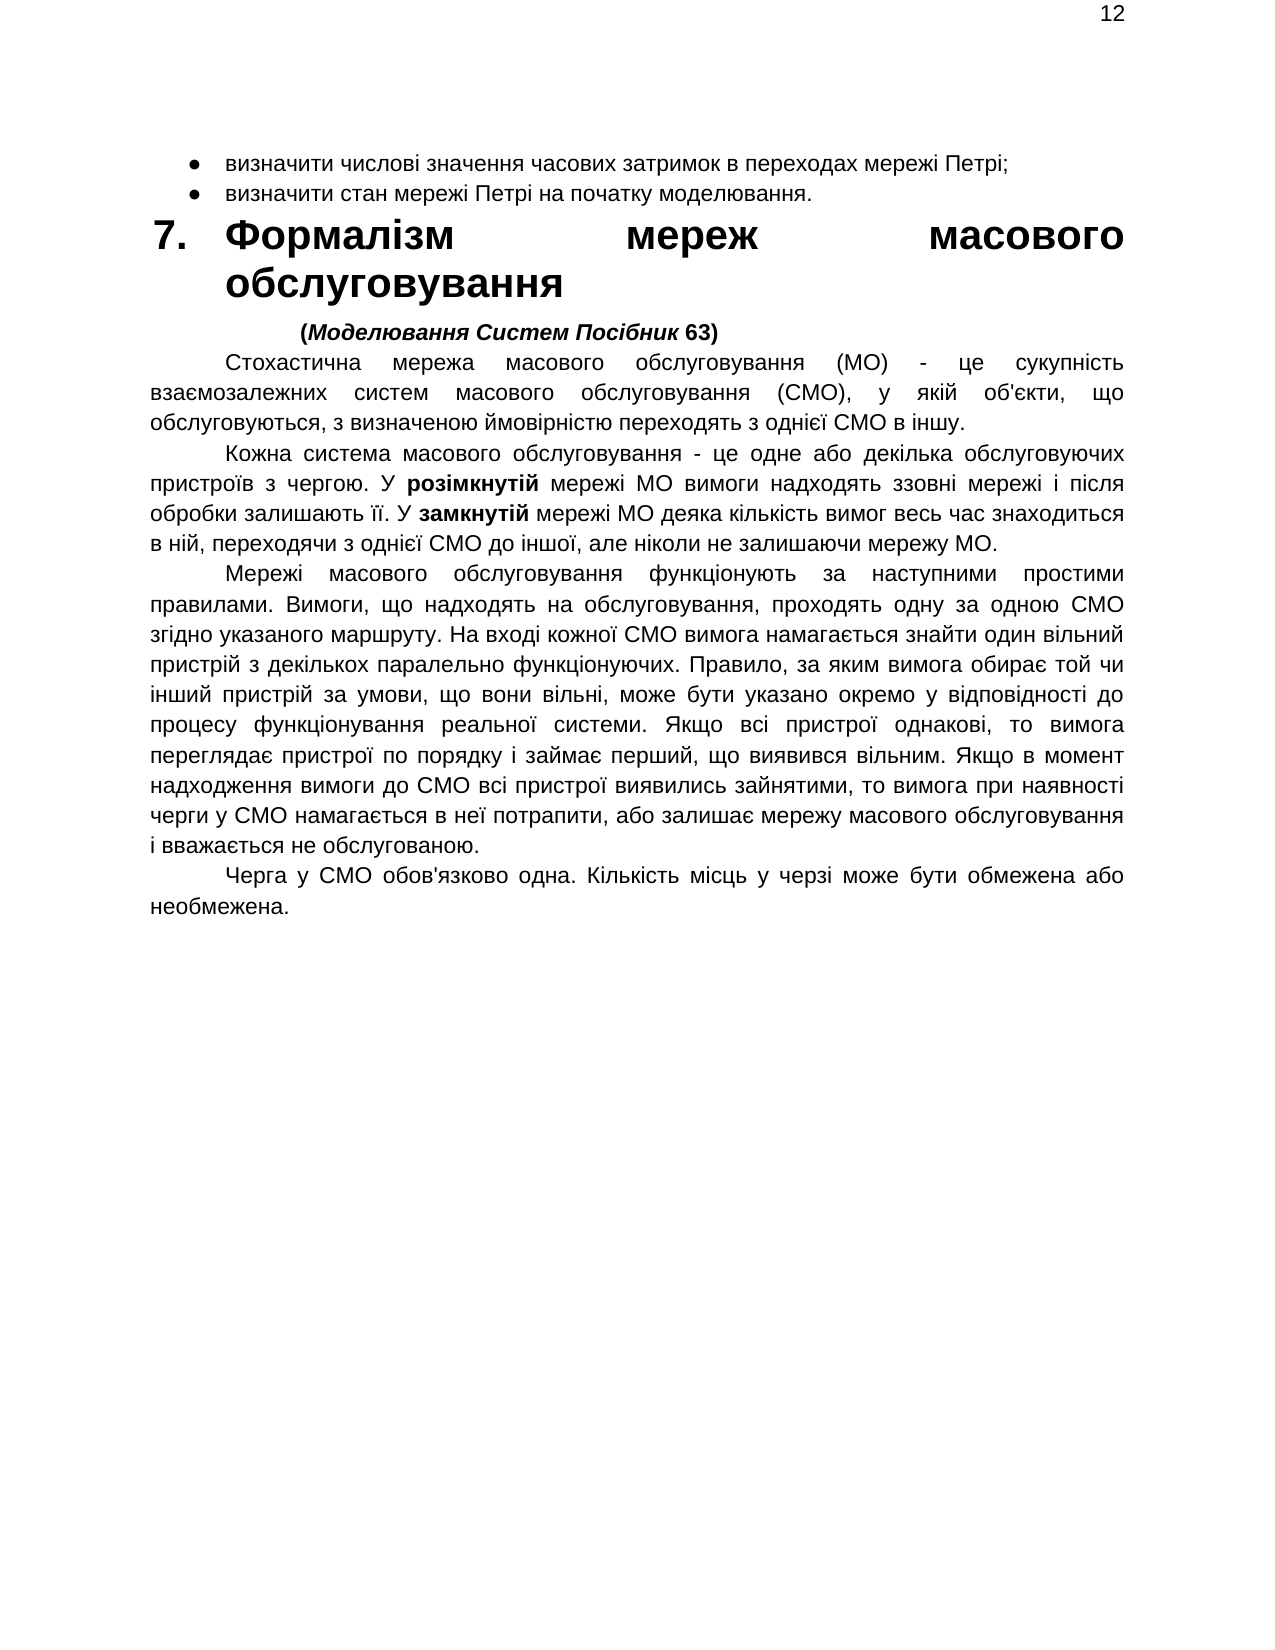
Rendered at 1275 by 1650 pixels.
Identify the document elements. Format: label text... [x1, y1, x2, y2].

text Мережі масового обслуговування функціонують за наступними простими правилами. Вимоги, що надходять на обслуговування, проходять одну за одною СМО згідно указаного маршруту. На вході кожної СМО вимога намагається знайти один вільний пристрій з декількох паралельно функціонуючих. Правило, за яким вимога обирає той чи інший пристрій за умови, що вони вільні, може бути указано окремо у відповідності до процесу функціонування реальної системи. Якщо всі пристрої однакові, то вимога переглядає пристрої по порядку і займає перший, що виявився вільним. Якщо в момент надходження вимоги до СМО всі пристрої виявились зайнятими, то вимога при наявності черги у СМО намагається в неї потрапити, або залишає мережу масового обслуговування і вважається не обслугованою. [150, 560, 1125, 859]
text Кожна система масового обслуговування - це одне або декілька обслуговуючих пристроїв з чергою. У розімкнутій мережі МО вимоги надходять ззовні мережі і після обробки залишають її. У замкнутій мережі МО деяка кількість вимог весь час знаходиться в ній, переходячи з однієї СМО до іншої, але ніколи не залишаючи мережу МО. [150, 439, 1125, 557]
subtitle Формалізм мереж масового обслуговування [187, 210, 1125, 306]
text Черга у СМО обов'язково одна. Кількість місць у черзі може бути обмежена або необмежена. [150, 862, 1125, 919]
text (Моделювання Систем Посібник 63) [225, 319, 1125, 345]
list визначити числові значення часових затримок в переходах мережі Петрі; [187, 150, 1125, 176]
list визначити стан мережі Петрі на початку моделювання. [187, 180, 1125, 207]
text Стохастична мережа масового обслуговування (МО) - це сукупність взаємозалежних систем масового обслуговування (СМО), у якій об'єкти, що обслуговуються, з визначеною ймовірністю переходять з однієї СМО в іншу. [150, 349, 1125, 436]
